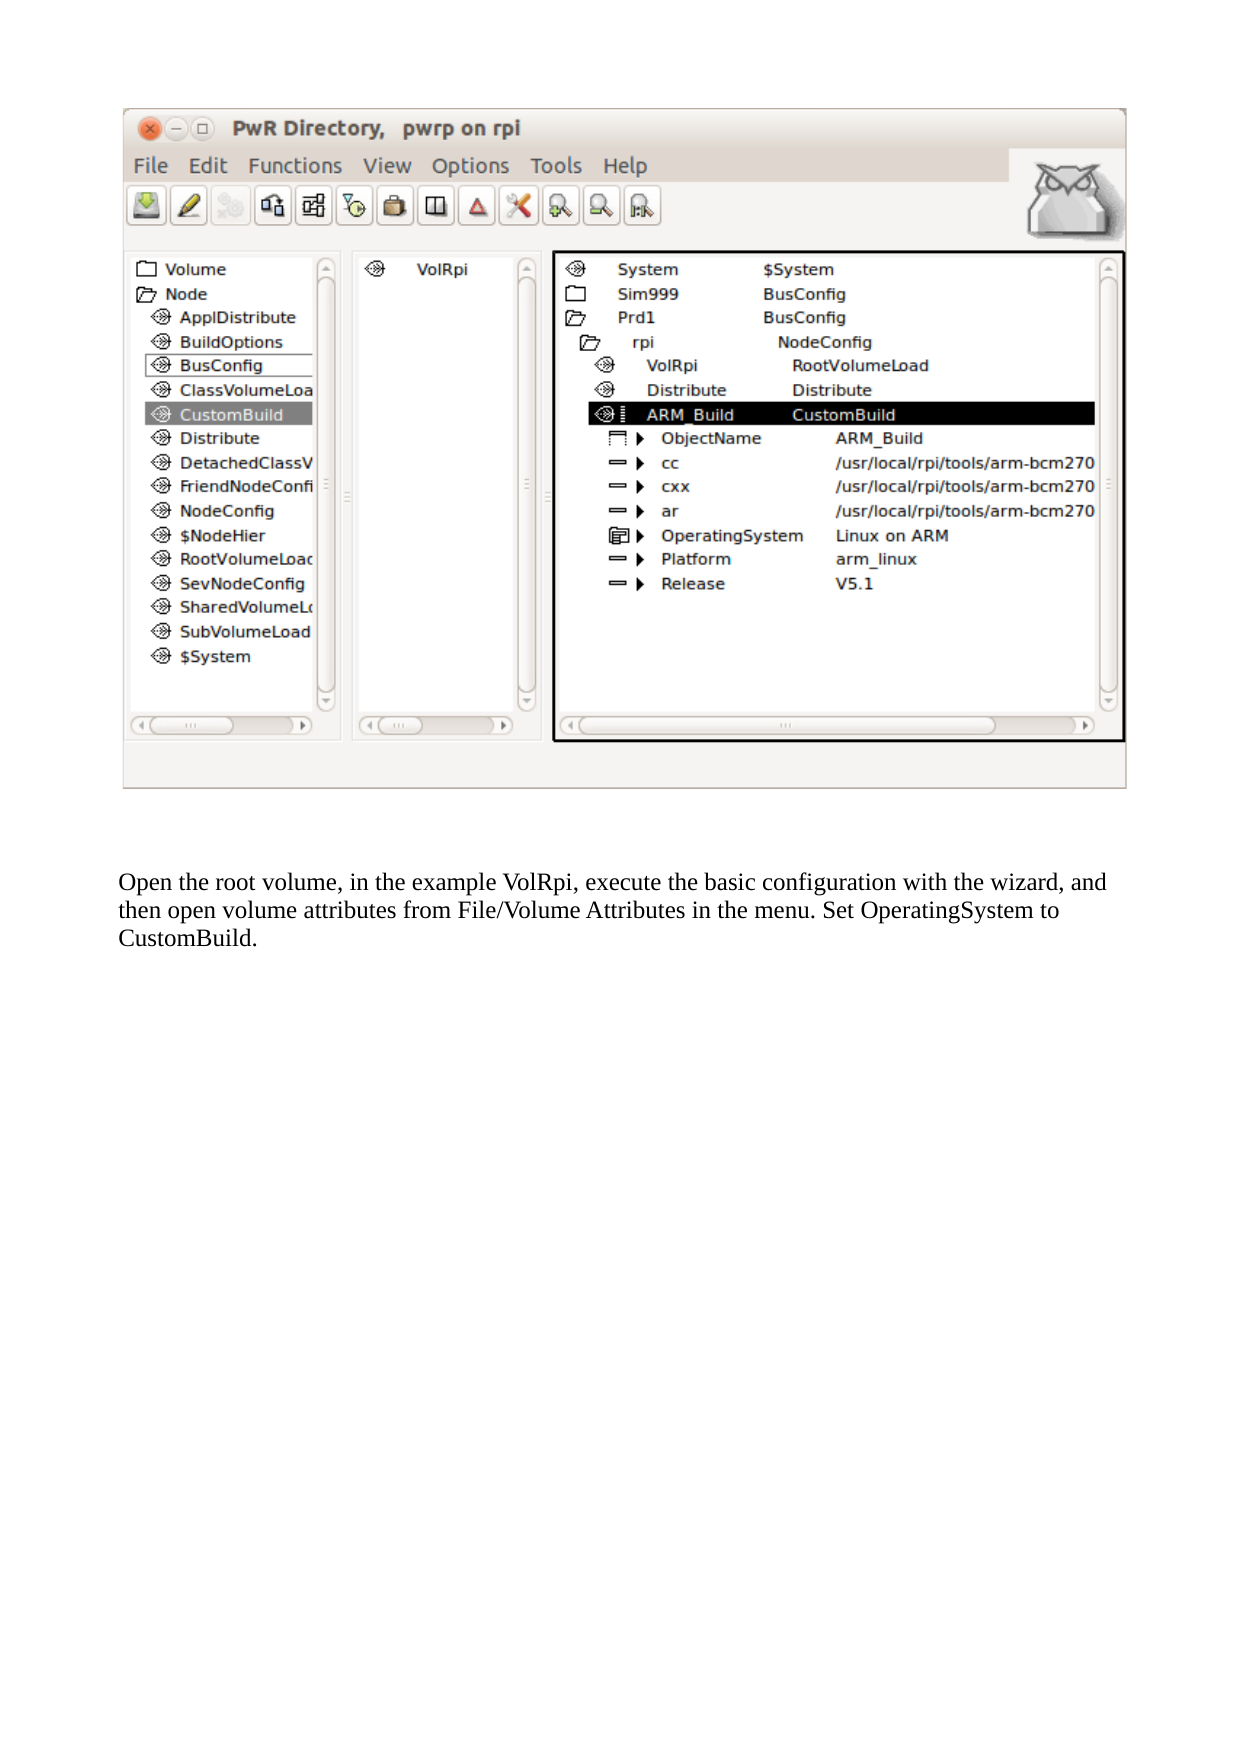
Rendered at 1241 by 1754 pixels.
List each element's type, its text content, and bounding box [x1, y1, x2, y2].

picture [122, 108, 1127, 789]
text Open the root volume, in the example VolRpi, execute the basic configuration with the wizard, and then open volume attributes from File/Volume Attributes in the menu. Set OperatingSystem to CustomBuild. [118, 868, 1122, 952]
